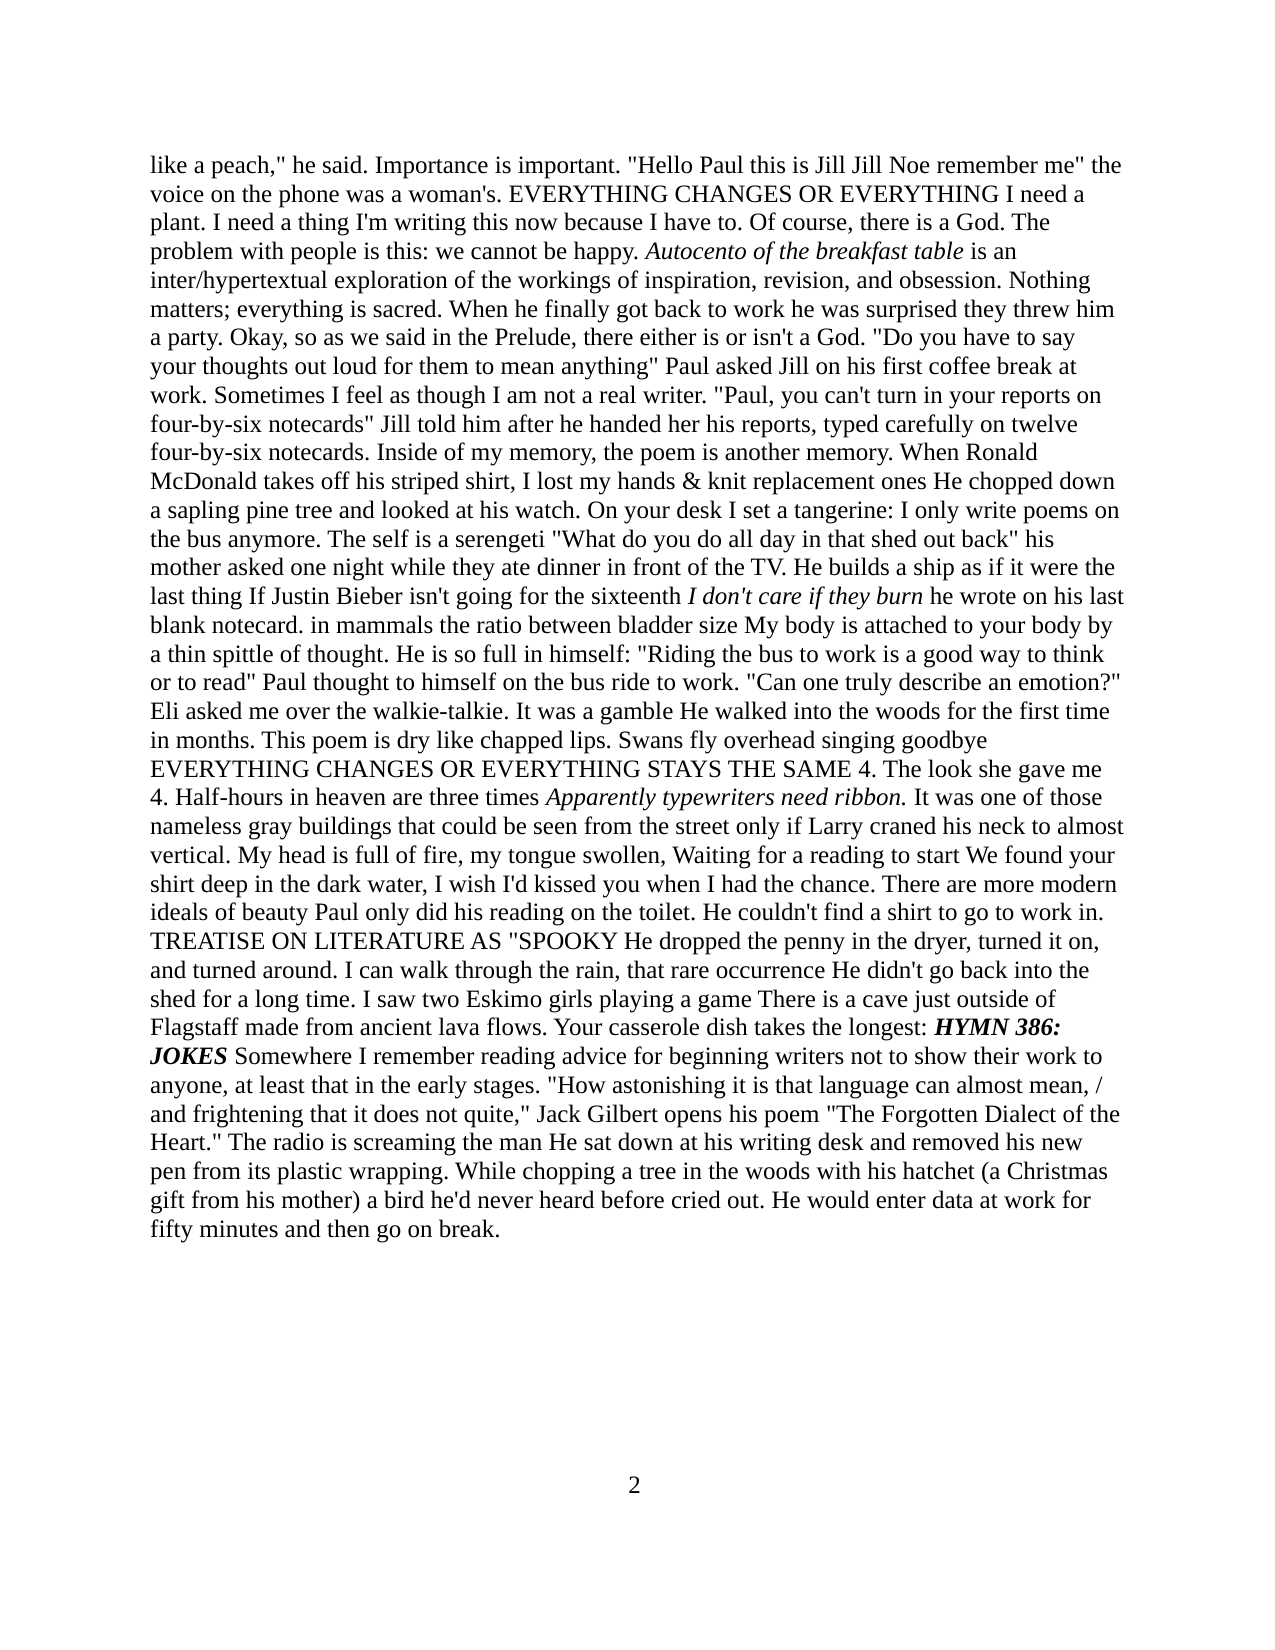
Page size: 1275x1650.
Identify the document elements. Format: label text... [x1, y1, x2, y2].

text like a peach," he said. Importance is important. "Hello Paul this is Jill Jill Noe remember me" the voice on the phone was a woman's. EVERYTHING CHANGES OR EVERYTHING I need a plant. I need a thing I'm writing this now because I have to. Of course, there is a God. The problem with people is this: we cannot be happy. Autocento of the breakfast table is an inter/hypertextual exploration of the workings of inspiration, revision, and obsession. Nothing matters; everything is sacred. When he finally got back to work he was surprised they threw him a party. Okay, so as we said in the Prelude, there either is or isn't a God. "Do you have to say your thoughts out loud for them to mean anything" Paul asked Jill on his first coffee break at work. Sometimes I feel as though I am not a real writer. "Paul, you can't turn in your reports on four-by-six notecards" Jill told him after he handed her his reports, typed carefully on twelve four-by-six notecards. Inside of my memory, the poem is another memory. When Ronald McDonald takes off his striped shirt, I lost my hands & knit replacement ones He chopped down a sapling pine tree and looked at his watch. On your desk I set a tangerine: I only write poems on the bus anymore. The self is a serengeti "What do you do all day in that shed out back" his mother asked one night while they ate dinner in front of the TV. He builds a ship as if it were the last thing If Justin Bieber isn't going for the sixteenth I don't care if they burn he wrote on his last blank notecard. in mammals the ratio between bladder size My body is attached to your body by a thin spittle of thought. He is so full in himself: "Riding the bus to work is a good way to think or to read" Paul thought to himself on the bus ride to work. "Can one truly describe an emotion?" Eli asked me over the walkie-talkie. It was a gamble He walked into the woods for the first time in months. This poem is dry like chapped lips. Swans fly overhead singing goodbye EVERYTHING CHANGES OR EVERYTHING STAYS THE SAME 4. The look she gave me 4. Half-hours in heaven are three times Apparently typewriters need ribbon. It was one of those nameless gray buildings that could be seen from the street only if Larry craned his neck to almost vertical. My head is full of fire, my tongue swollen, Waiting for a reading to start We found your shirt deep in the dark water, I wish I'd kissed you when I had the chance. There are more modern ideals of beauty Paul only did his reading on the toilet. He couldn't find a shirt to go to work in. TREATISE ON LITERATURE AS "SPOOKY He dropped the penny in the dryer, turned it on, and turned around. I can walk through the rain, that rare occurrence He didn't go back into the shed for a long time. I saw two Eskimo girls playing a game There is a cave just outside of Flagstaff made from ancient lava flows. Your casserole dish takes the longest: HYMN 386: JOKES Somewhere I remember reading advice for beginning writers not to show their work to anyone, at least that in the early stages. "How astonishing it is that language can almost mean, / and frightening that it does not quite," Jack Gilbert opens his poem "The Forgotten Dialect of the Heart." The radio is screaming the man He sat down at his writing desk and removed his new pen from its plastic wrapping. While chopping a tree in the woods with his hatchet (a Christmas gift from his mother) a bird he'd never heard before cried out. He would enter data at work for fifty minutes and then go on break. [150, 150, 1125, 1242]
